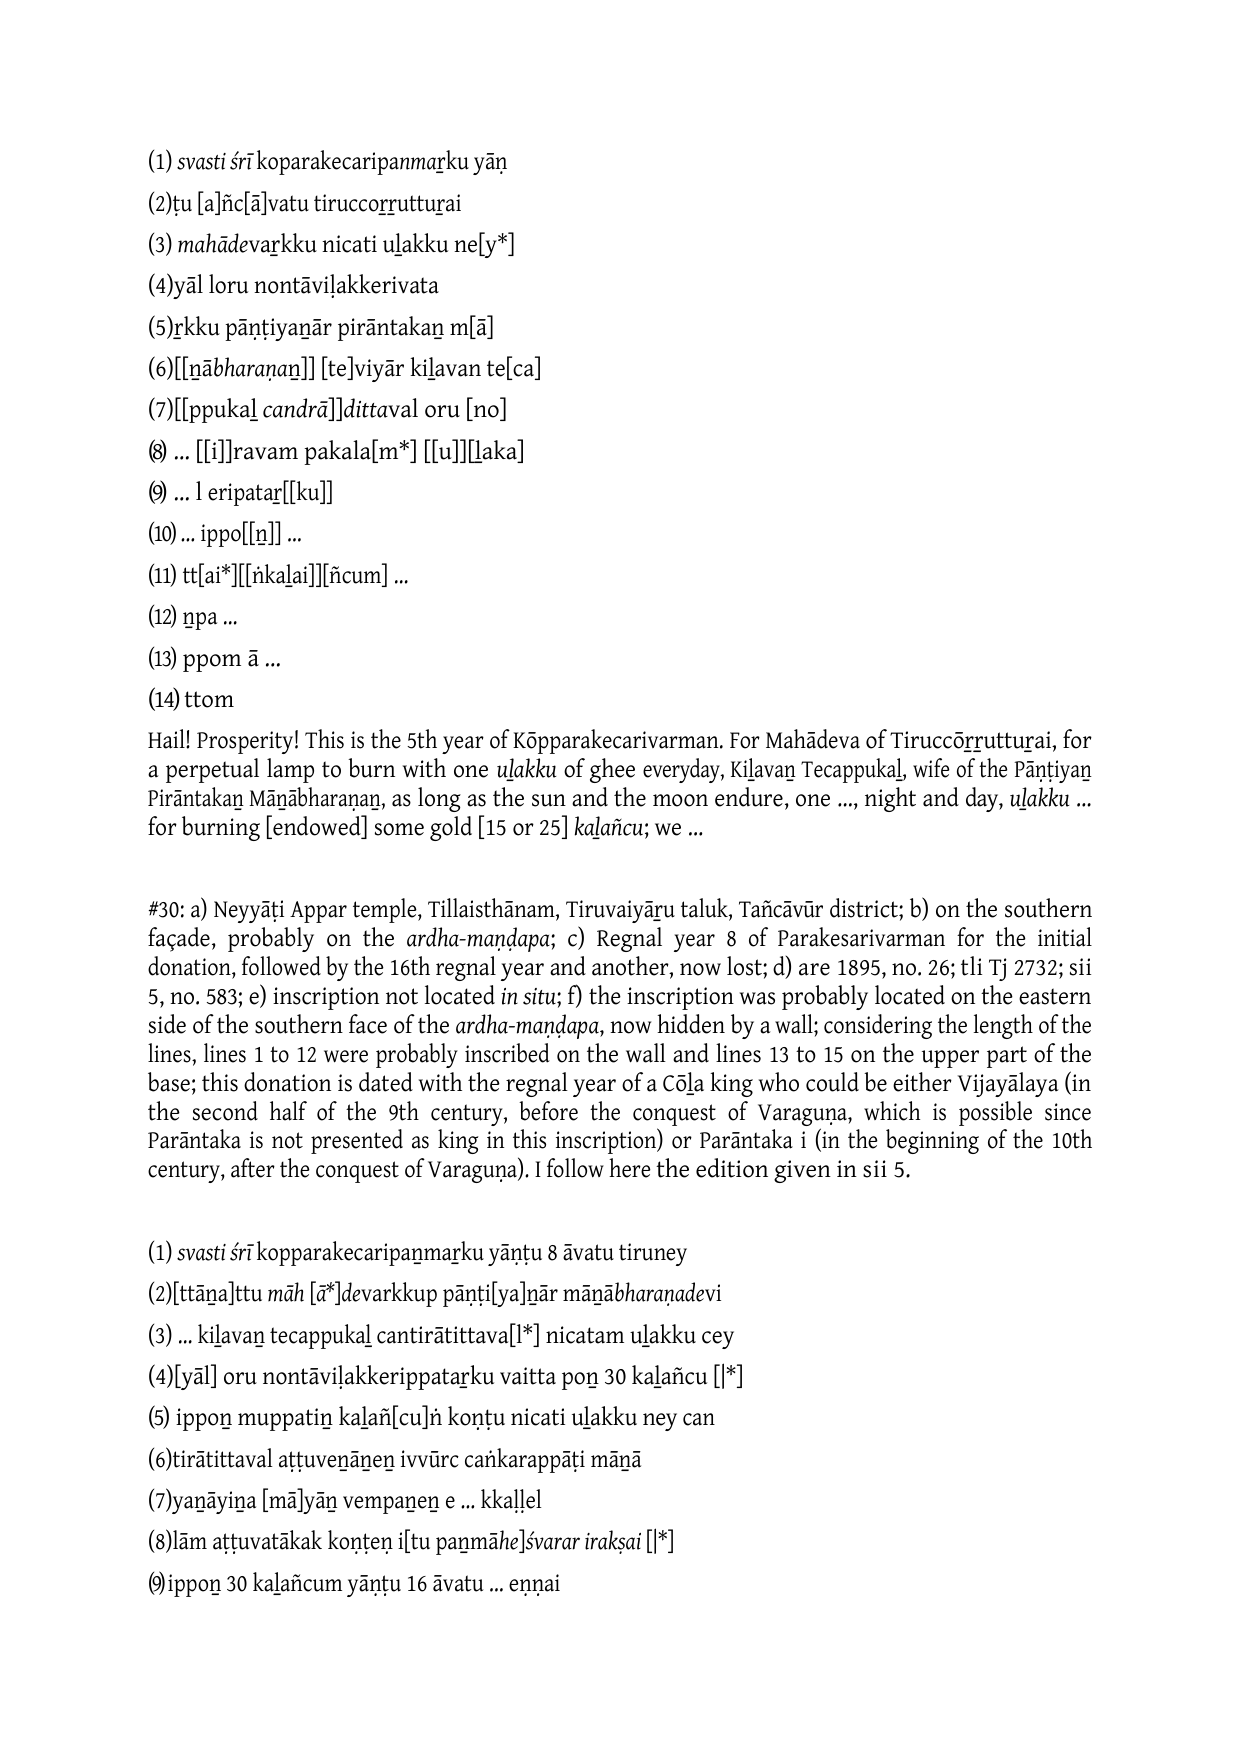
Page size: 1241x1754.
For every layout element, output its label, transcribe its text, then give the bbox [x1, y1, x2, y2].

text (14) ttom [148, 685, 1092, 714]
text (3) mahādevaṟkku nicati uḻakku ne[y*] [148, 230, 1092, 259]
text (6)tirātittaval aṭṭuveṉāṉeṉ ivvūrc caṅkarappāṭi māṉā [148, 1445, 1092, 1474]
text Hail! Prosperity! This is the 5th year of Kōpparakecarivarman. For Mahādeva of Tiruccōṟṟuttuṟai, for a perpetual lamp to burn with one uḻakku of ghee everyday, Kiḻavaṉ Tecappukaḻ, wife of the Pāṇṭiyaṉ Pirāntakaṉ Māṉābharaṇaṉ, as long as the sun and the moon endure, one …, night and day, uḻakku … for burning [endowed] some gold [15 or 25] kaḻañcu; we … [148, 727, 1092, 842]
text (5)ṟkku pāṇṭiyaṉār pirāntakaṉ m[ā] [148, 313, 1092, 342]
text #30: a) Neyyāṭi Appar temple, Tillaisthānam, Tiruvaiyāṟu taluk, Tañcāvūr district; b) on the southern façade, probably on the ardha-maṇḍapa; c) Regnal year 8 of Parakesarivarman for the initial donation, followed by the 16th regnal year and another, now lost; d) are 1895, no. 26; tli Tj 2732; sii 5, no. 583; e) inscription not located in situ; f) the inscription was probably located on the eastern side of the southern face of the ardha-maṇḍapa, now hidden by a wall; considering the length of the lines, lines 1 to 12 were probably inscribed on the wall and lines 13 to 15 on the upper part of the base; this donation is dated with the regnal year of a Cōḻa king who could be either Vijayālaya (in the second half of the 9th century, before the conquest of Varaguṇa, which is possible since Parāntaka is not presented as king in this inscription) or Parāntaka i (in the beginning of the 10th century, after the conquest of Varaguṇa). I follow here the edition given in sii 5. [148, 896, 1092, 1184]
text (7)yaṉāyiṉa [mā]yāṉ vempaṉeṉ e … kkaḷḷel [148, 1486, 1092, 1515]
text (13) ppom ā … [148, 644, 1092, 673]
text (8) … [[i]]ravam pakala[m*] [[u]][ḻaka] [148, 437, 1092, 466]
text (2)[ttāṉa]ttu māh [ā*]devarkkup pāṇṭi[ya]ṉār māṉābharaṇadevi [148, 1280, 1092, 1308]
text (9) … l eripataṟ[[ku]] [148, 478, 1092, 507]
text (5) ippoṉ muppatiṉ kaḻañ[cu]ṅ koṇṭu nicati uḻakku ney can [148, 1404, 1092, 1433]
text (1) svasti śrī koparakecaripanmaṟku yāṇ [148, 148, 1092, 177]
text (12) ṉpa … [148, 603, 1092, 631]
text (9) ippoṉ 30 kaḻañcum yāṇṭu 16 āvatu … eṇṇai [148, 1569, 1092, 1598]
text (7)[[ppukaḻ candrā]]dittaval oru [no] [148, 396, 1092, 425]
text (3) … kiḻavaṉ tecappukaḻ cantirātittava[l*] nicatam uḻakku cey [148, 1321, 1092, 1350]
text (10) … ippo[[ṉ]] … [148, 520, 1092, 549]
text (4)[yāl] oru nontāviḷakkerippataṟku vaitta poṉ 30 kaḻañcu [|*] [148, 1362, 1092, 1391]
text (1) svasti śrī kopparakecaripaṉmaṟku yāṇṭu 8 āvatu tiruney [148, 1238, 1092, 1267]
text (2)ṭu [a]ñc[ā]vatu tiruccoṟṟuttuṟai [148, 189, 1092, 218]
text (4)yāl loru nontāviḷakkerivata [148, 272, 1092, 301]
text (8)lām aṭṭuvatākak koṇṭeṇ i[tu paṉmāhe]śvarar irakṣai [|*] [148, 1528, 1092, 1557]
text (6)[[ṉābharaṇaṉ]] [te]viyār kiḻavan te[ca] [148, 354, 1092, 383]
text (11) tt[ai*][[ṅkaḻai]][ñcum] … [148, 561, 1092, 590]
